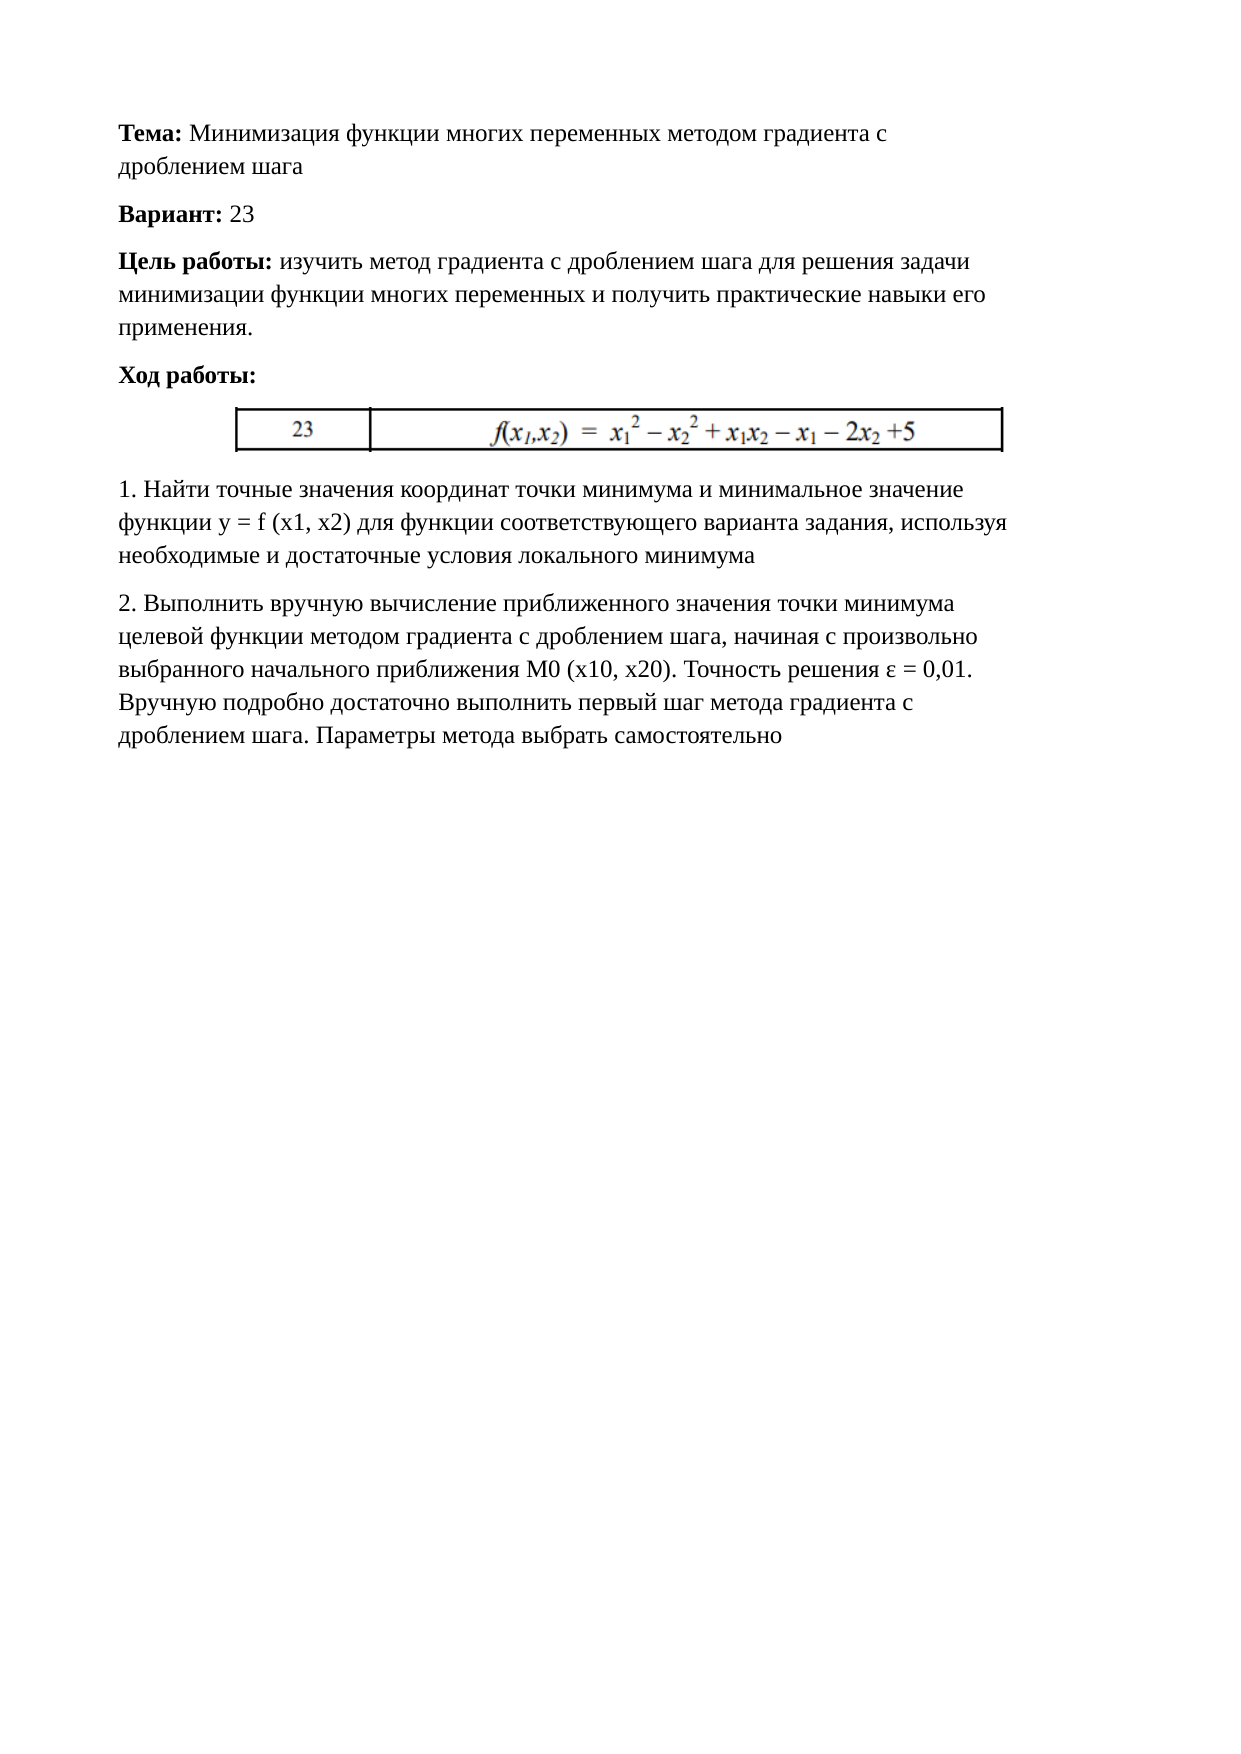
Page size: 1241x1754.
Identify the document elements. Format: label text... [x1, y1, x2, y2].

text 2. Выполнить вручную вычисление приближенного значения точки минимума целевой функции методом градиента с дроблением шага, начиная с произвольно выбранного начального приближения М0 (x10, x20). Точность решения ε = 0,01. Вручную подробно достаточно выполнить первый шаг метода градиента с дроблением шага. Параметры метода выбрать самостоятельно [118, 588, 1017, 749]
text Тема: Минимизация функции многих переменных методом градиента с дроблением шага [118, 118, 1017, 180]
text Вариант: 23 [118, 199, 1017, 227]
text 1. Найти точные значения координат точки минимума и минимальное значение функции у = f (x1, х2) для функции соответствующего варианта задания, используя необходимые и достаточные условия локального минимума [118, 408, 1017, 569]
picture [234, 407, 1006, 452]
text Цель работы: изучить метод градиента с дроблением шага для решения задачи минимизации функции многих переменных и получить практические навыки его применения. [118, 246, 1017, 341]
text Ход работы: [118, 360, 1017, 389]
